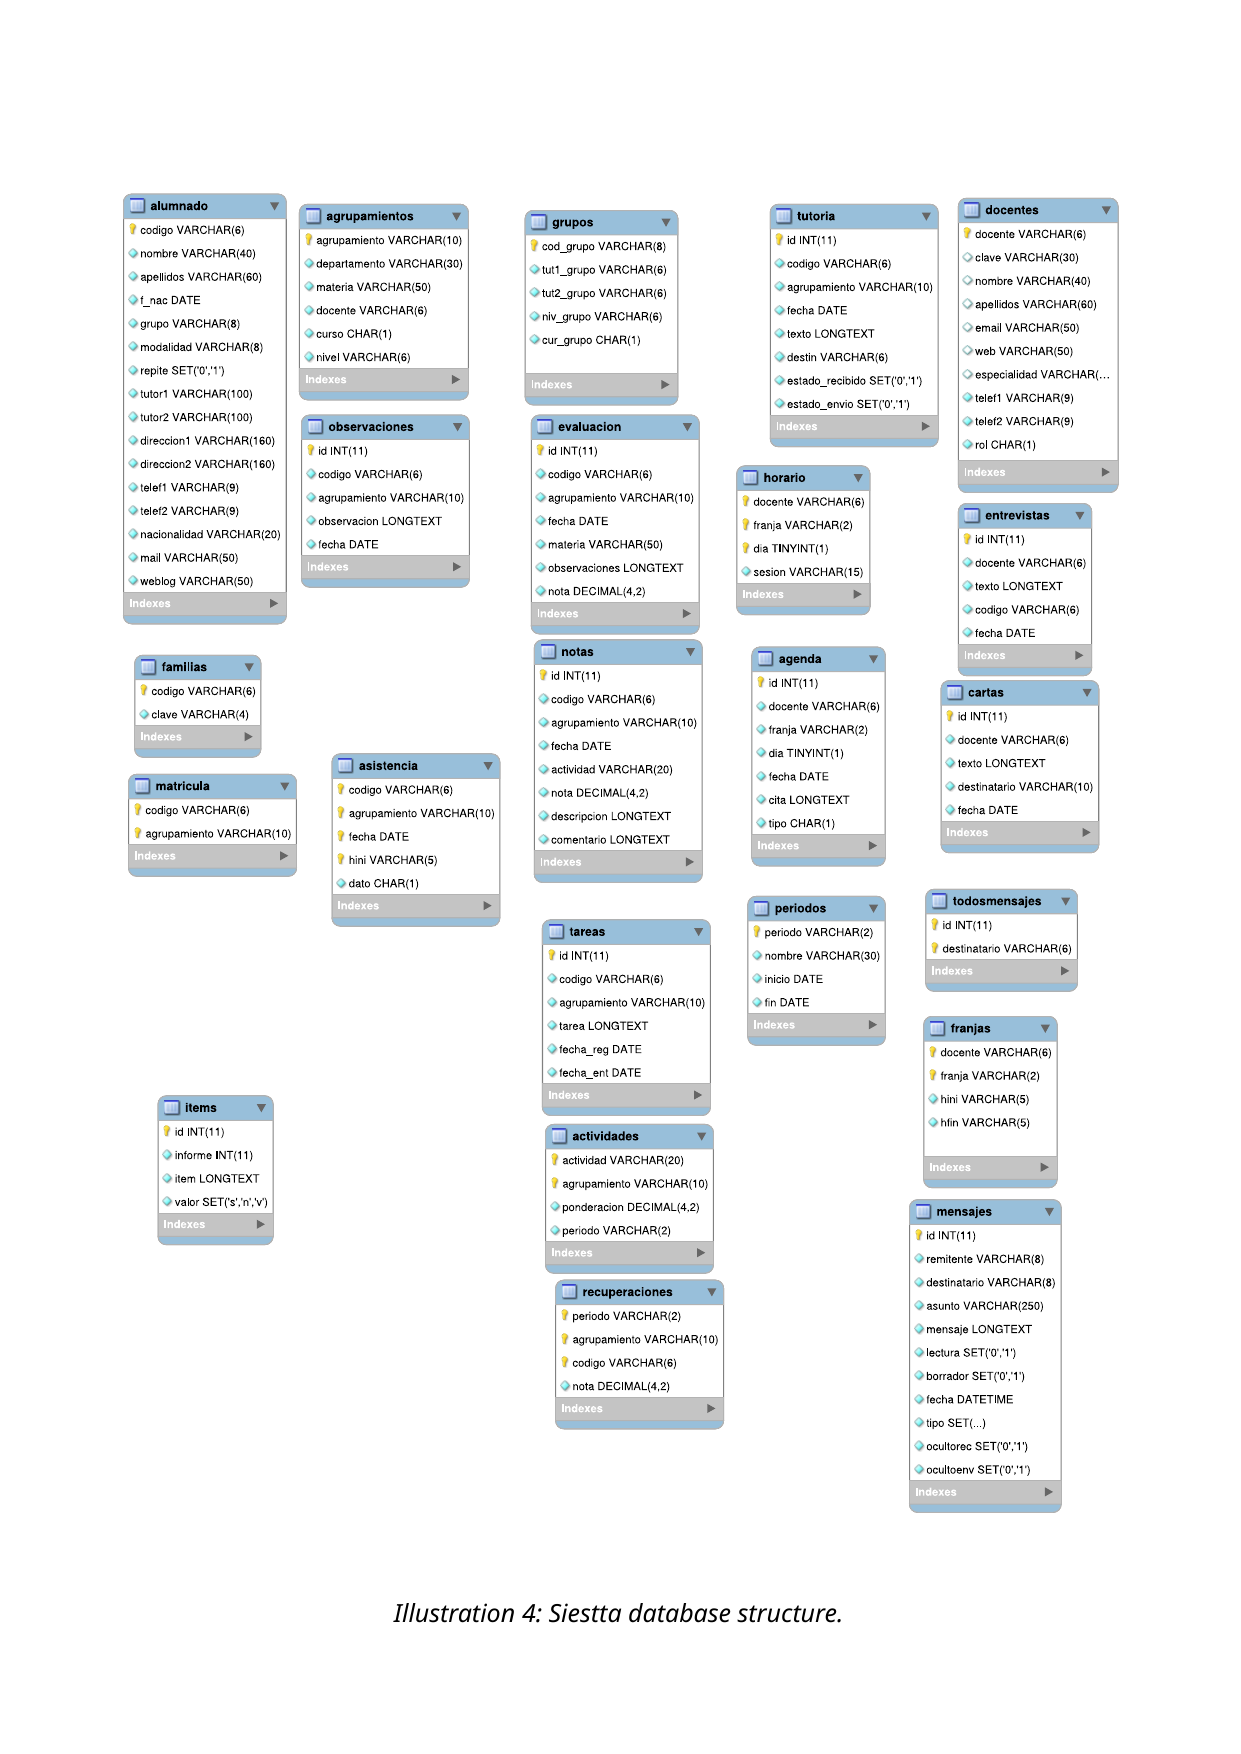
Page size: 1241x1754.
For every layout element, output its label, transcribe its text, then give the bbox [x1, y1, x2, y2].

text Illustration 4: Siestta database structure. [118, 189, 1122, 1630]
text [118, 176, 1122, 189]
